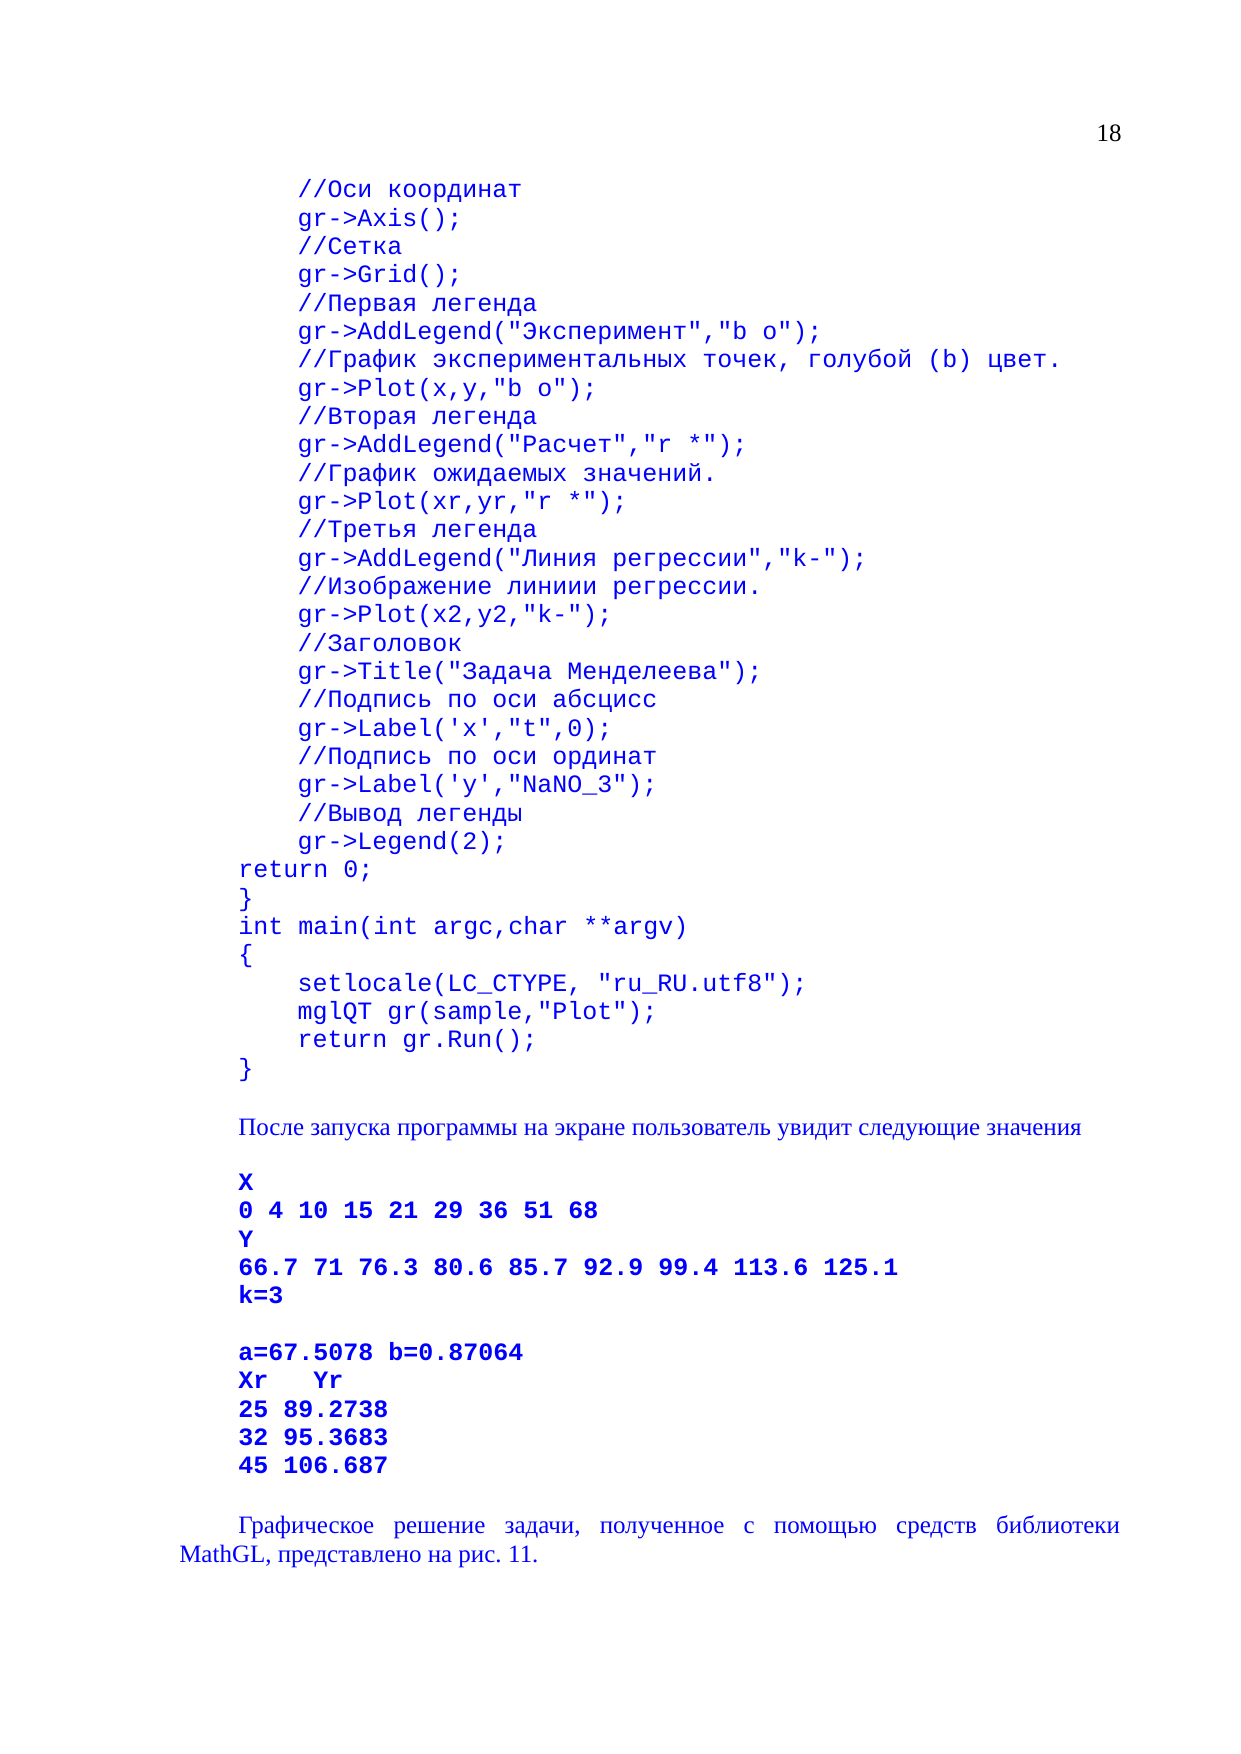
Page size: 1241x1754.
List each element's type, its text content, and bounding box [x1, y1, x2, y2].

text После запуска программы на экране пользователь увидит следующие значения [179, 1112, 1121, 1141]
text int main(int argc,char **argv) [238, 914, 1121, 942]
text } [238, 885, 1121, 914]
text //График ожидаемых значений. [238, 460, 1121, 489]
text 66.7 71 76.3 80.6 85.7 92.9 99.4 113.6 125.1 [238, 1254, 1121, 1283]
text //Третья легенда [238, 517, 1121, 545]
text //Сетка [238, 234, 1121, 262]
text gr->AddLegend("Линия регрессии","k-"); [238, 545, 1121, 574]
text gr->Label('x',"t",0); [238, 715, 1121, 744]
text //Первая легенда [238, 290, 1121, 319]
text Xr Yr [238, 1368, 1121, 1396]
text 0 4 10 15 21 29 36 51 68 [238, 1198, 1121, 1226]
text Y [238, 1226, 1121, 1254]
text gr->Axis(); [238, 205, 1121, 234]
text a=67.5078 b=0.87064 [238, 1339, 1121, 1368]
text gr->Plot(x2,y2,"k-"); [238, 602, 1121, 630]
text //Оси координат [238, 177, 1121, 205]
text } [238, 1055, 1121, 1084]
text //Заголовок [238, 630, 1121, 659]
text gr->Title("Задача Менделеева"); [238, 659, 1121, 687]
text return 0; [238, 857, 1121, 885]
text gr->AddLegend("Расчет","r *"); [238, 432, 1121, 460]
text //Подпись по оси ординат [238, 744, 1121, 772]
text gr->Plot(xr,yr,"r *"); [238, 489, 1121, 517]
text mglQT gr(sample,"Plot"); [238, 999, 1121, 1027]
text Графическое решение задачи, полученное с помощью средств библиотеки MathGL, представлено на рис. 11. [179, 1510, 1121, 1567]
text //Вторая легенда [238, 404, 1121, 432]
text gr->AddLegend("Эксперимент","b o"); [238, 319, 1121, 347]
text 32 95.3683 [238, 1424, 1121, 1453]
text return gr.Run(); [238, 1027, 1121, 1055]
text k=3 [238, 1283, 1121, 1311]
text gr->Label('y',"NaNO_3"); [238, 772, 1121, 800]
text gr->Legend(2); [238, 829, 1121, 857]
text gr->Plot(x,y,"b o"); [238, 375, 1121, 404]
text 45 106.687 [238, 1453, 1121, 1481]
text //Изображение линиии регрессии. [238, 574, 1121, 602]
text gr->Grid(); [238, 262, 1121, 290]
text //Вывод легенды [238, 800, 1121, 829]
text setlocale(LC_CTYPE, "ru_RU.utf8"); [238, 970, 1121, 999]
text //График экспериментальных точек, голубой (b) цвет. [238, 347, 1121, 375]
text X [238, 1169, 1121, 1198]
text //Подпись по оси абсцисс [238, 687, 1121, 715]
text { [238, 942, 1121, 970]
text 25 89.2738 [238, 1396, 1121, 1424]
